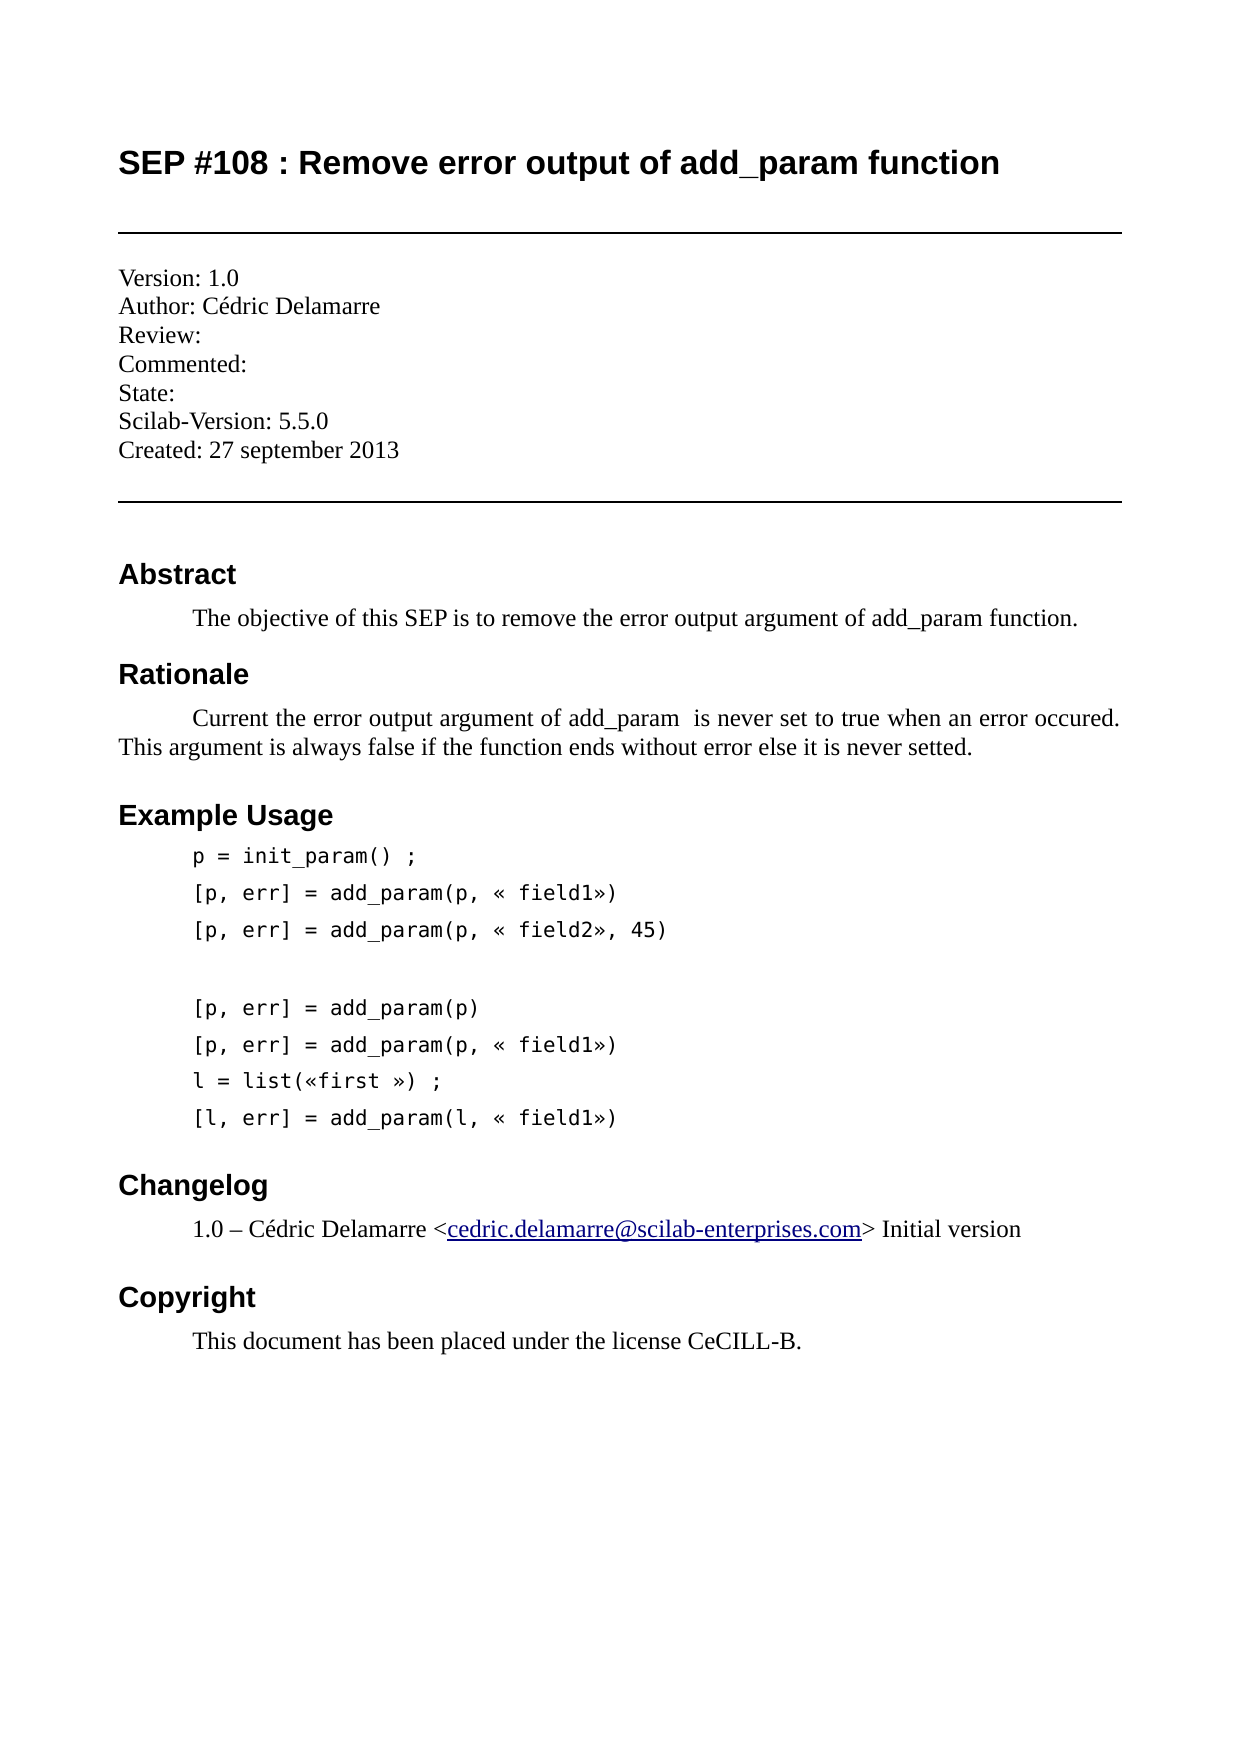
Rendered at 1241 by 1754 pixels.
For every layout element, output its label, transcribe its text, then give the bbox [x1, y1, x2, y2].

text [l, err] = add_param(l, « field1») [118, 1106, 1122, 1131]
text [p, err] = add_param(p) [118, 996, 1122, 1020]
text Scilab-Version: 5.5.0 [118, 406, 1122, 435]
text Commented: [118, 349, 1122, 378]
text Current the error output argument of add_param is never set to true when an error occured. This argument is always false if the function ends without error else it is never setted. [118, 703, 1122, 761]
subtitle Rationale [118, 657, 1122, 691]
text [p, err] = add_param(p, « field1») [118, 881, 1122, 905]
text p = init_param() ; [118, 844, 1122, 868]
text Author: Cédric Delamarre [118, 291, 1122, 320]
text [p, err] = add_param(p, « field1») [118, 1033, 1122, 1057]
subtitle Changelog [118, 1168, 1122, 1202]
subtitle SEP #108 : Remove error output of add_param function [118, 143, 1122, 182]
text [p, err] = add_param(p, « field2», 45) [118, 918, 1122, 942]
text Version: 1.0 [118, 263, 1122, 291]
text This document has been placed under the license CeCILL-B. [118, 1326, 1122, 1355]
subtitle Abstract [118, 557, 1122, 591]
text Review: [118, 320, 1122, 349]
text l = list(«first ») ; [118, 1069, 1122, 1094]
text Created: 27 september 2013 [118, 435, 1122, 464]
text The objective of this SEP is to remove the error output argument of add_param function. [118, 603, 1122, 632]
text 1.0 – Cédric Delamarre <cedric.delamarre@scilab-enterprises.com> Initial version [118, 1214, 1122, 1243]
subtitle Example Usage [118, 798, 1122, 832]
subtitle Copyright [118, 1280, 1122, 1314]
text State: [118, 378, 1122, 406]
